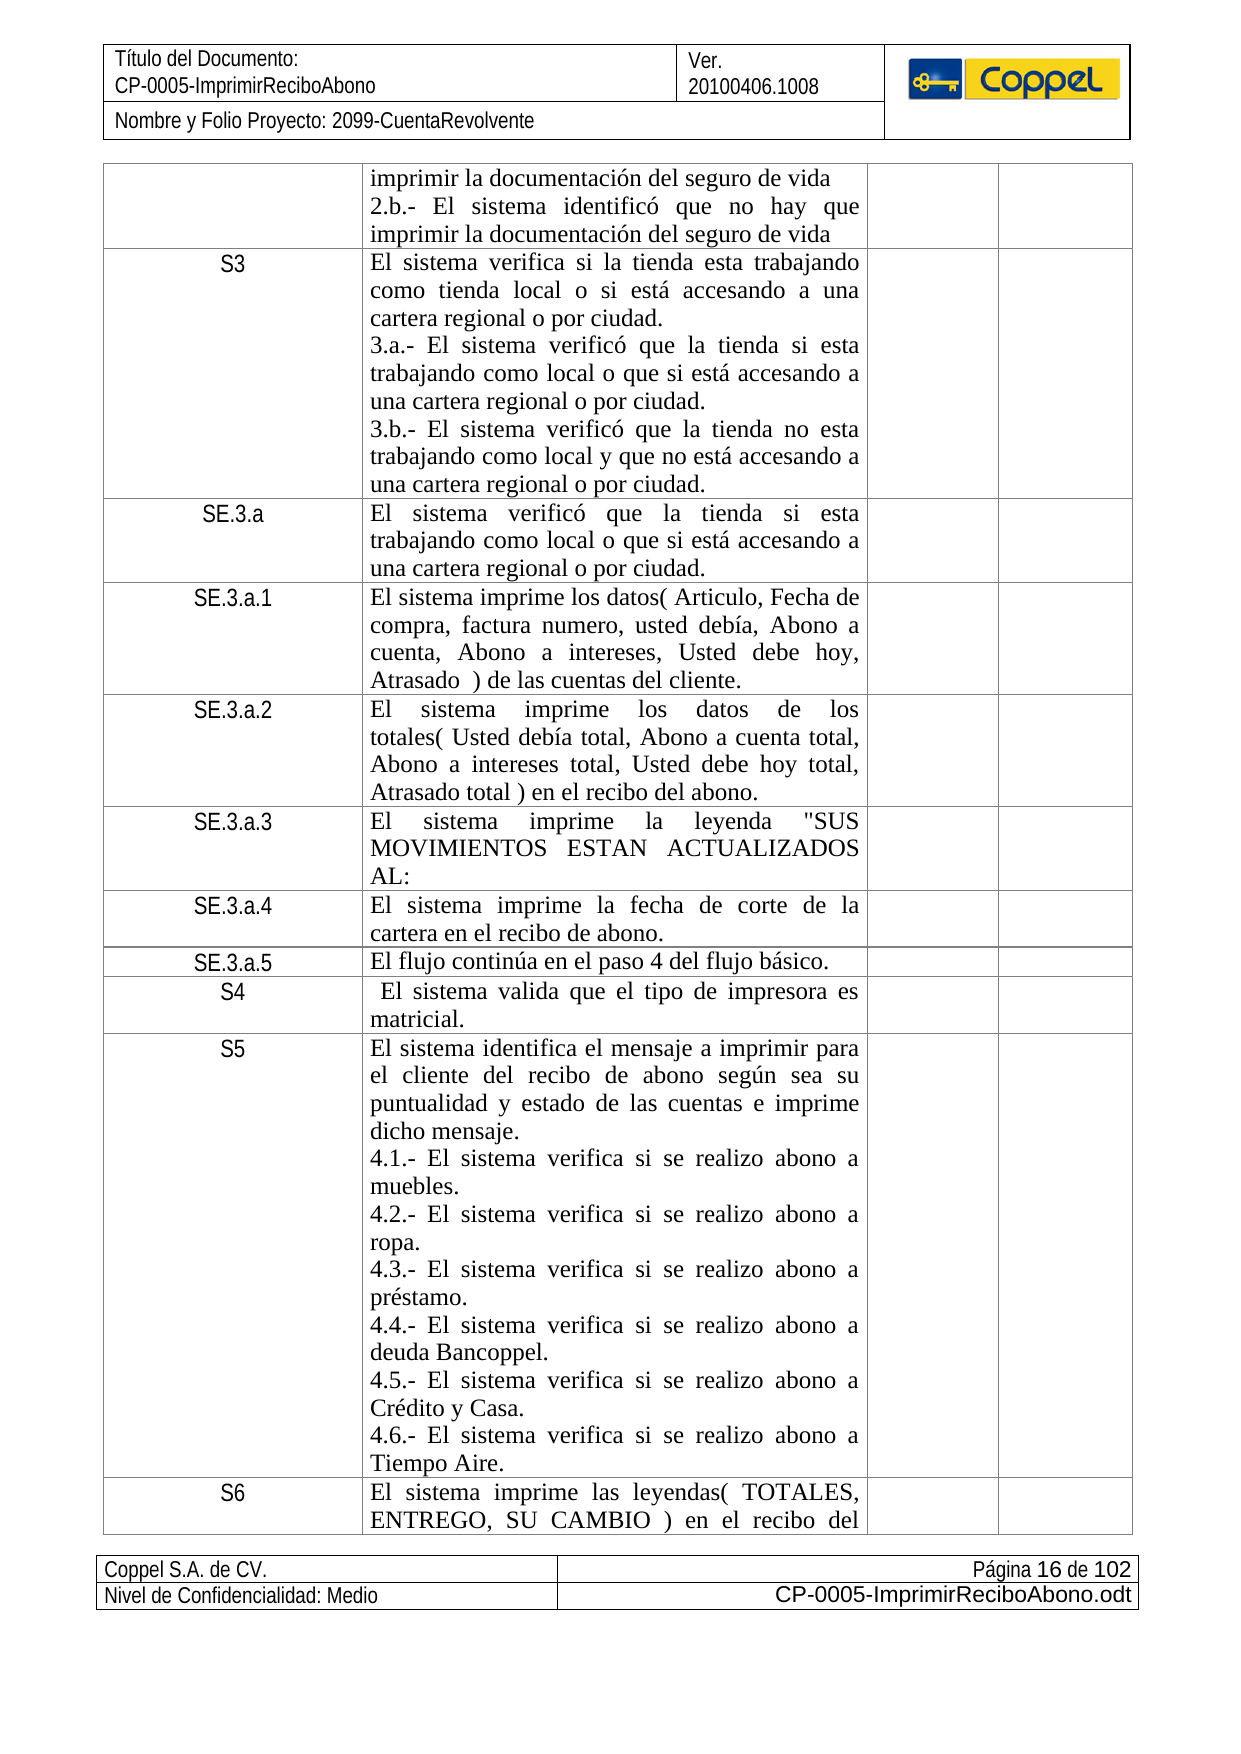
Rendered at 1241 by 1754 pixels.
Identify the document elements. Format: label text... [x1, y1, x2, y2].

table_cell [999, 948, 1132, 976]
table_cell SE.3.a.5 [104, 948, 362, 976]
table_cell S5 [104, 1034, 362, 1477]
table_cell El sistema verificó que la tienda si esta trabajando como local o que si está accesando a una cartera regional o por ciudad. [363, 499, 867, 582]
table_cell S3 [104, 249, 362, 498]
table_cell El flujo continúa en el paso 4 del flujo básico. [363, 948, 867, 976]
table_cell [999, 249, 1132, 498]
table_cell [999, 695, 1132, 806]
table_cell El sistema valida que el tipo de impresora es matricial. [363, 977, 867, 1033]
table_cell El sistema imprime la leyenda "SUS MOVIMIENTOS ESTAN ACTUALIZADOS AL: [363, 807, 867, 890]
table_cell [868, 807, 998, 890]
table_cell [868, 1478, 998, 1533]
table_cell [999, 499, 1132, 582]
table_cell [868, 499, 998, 582]
table_cell SE.3.a.4 [104, 891, 362, 946]
table_cell El sistema identifica el mensaje a imprimir para el cliente del recibo de abono según sea su puntualidad y estado de las cuentas e imprime dicho mensaje. 4.1.- El sistema verifica si se realizo abono a muebles. 4.2.- El sistema verifica si se realizo abono a ropa. 4.3.- El sistema verifica si se realizo abono a préstamo. 4.4.- El sistema verifica si se realizo abono a deuda Bancoppel. 4.5.- El sistema verifica si se realizo abono a Crédito y Casa. 4.6.- El sistema verifica si se realizo abono a Tiempo Aire. [363, 1034, 867, 1477]
table_cell El sistema verifica si la tienda esta trabajando como tienda local o si está accesando a una cartera regional o por ciudad. 3.a.- El sistema verificó que la tienda si esta trabajando como local o que si está accesando a una cartera regional o por ciudad. 3.b.- El sistema verificó que la tienda no esta trabajando como local y que no está accesando a una cartera regional o por ciudad. [363, 249, 867, 498]
table_cell [104, 164, 362, 247]
table_cell [868, 695, 998, 806]
table_cell [868, 948, 998, 976]
table_cell [868, 891, 998, 946]
table_cell SE.3.a.2 [104, 695, 362, 806]
table_cell El sistema imprime las leyendas( TOTALES, ENTREGO, SU CAMBIO ) en el recibo del [363, 1478, 867, 1533]
table_cell El sistema imprime los datos de los totales( Usted debía total, Abono a cuenta total, Abono a intereses total, Usted debe hoy total, Atrasado total ) en el recibo del abono. [363, 695, 867, 806]
table_cell [999, 1034, 1132, 1477]
table_cell [999, 1478, 1132, 1533]
table_cell [999, 977, 1132, 1033]
table_cell [868, 164, 998, 247]
table_cell [868, 249, 998, 498]
table_cell S6 [104, 1478, 362, 1533]
table_cell [999, 891, 1132, 946]
table_cell El sistema imprime los datos( Articulo, Fecha de compra, factura numero, usted debía, Abono a cuenta, Abono a intereses, Usted debe hoy, Atrasado ) de las cuentas del cliente. [363, 583, 867, 694]
table_cell S4 [104, 977, 362, 1033]
table_cell [999, 164, 1132, 247]
table_cell [999, 807, 1132, 890]
table_cell SE.3.a.1 [104, 583, 362, 694]
table_cell El sistema imprime la fecha de corte de la cartera en el recibo de abono. [363, 891, 867, 946]
table_cell [868, 1034, 998, 1477]
table_cell [999, 583, 1132, 694]
table_cell SE.3.a.3 [104, 807, 362, 890]
table_cell [868, 583, 998, 694]
table_cell SE.3.a [104, 499, 362, 582]
table_cell [868, 977, 998, 1033]
table_cell imprimir la documentación del seguro de vida 2.b.- El sistema identificó que no hay que imprimir la documentación del seguro de vida [363, 164, 867, 247]
